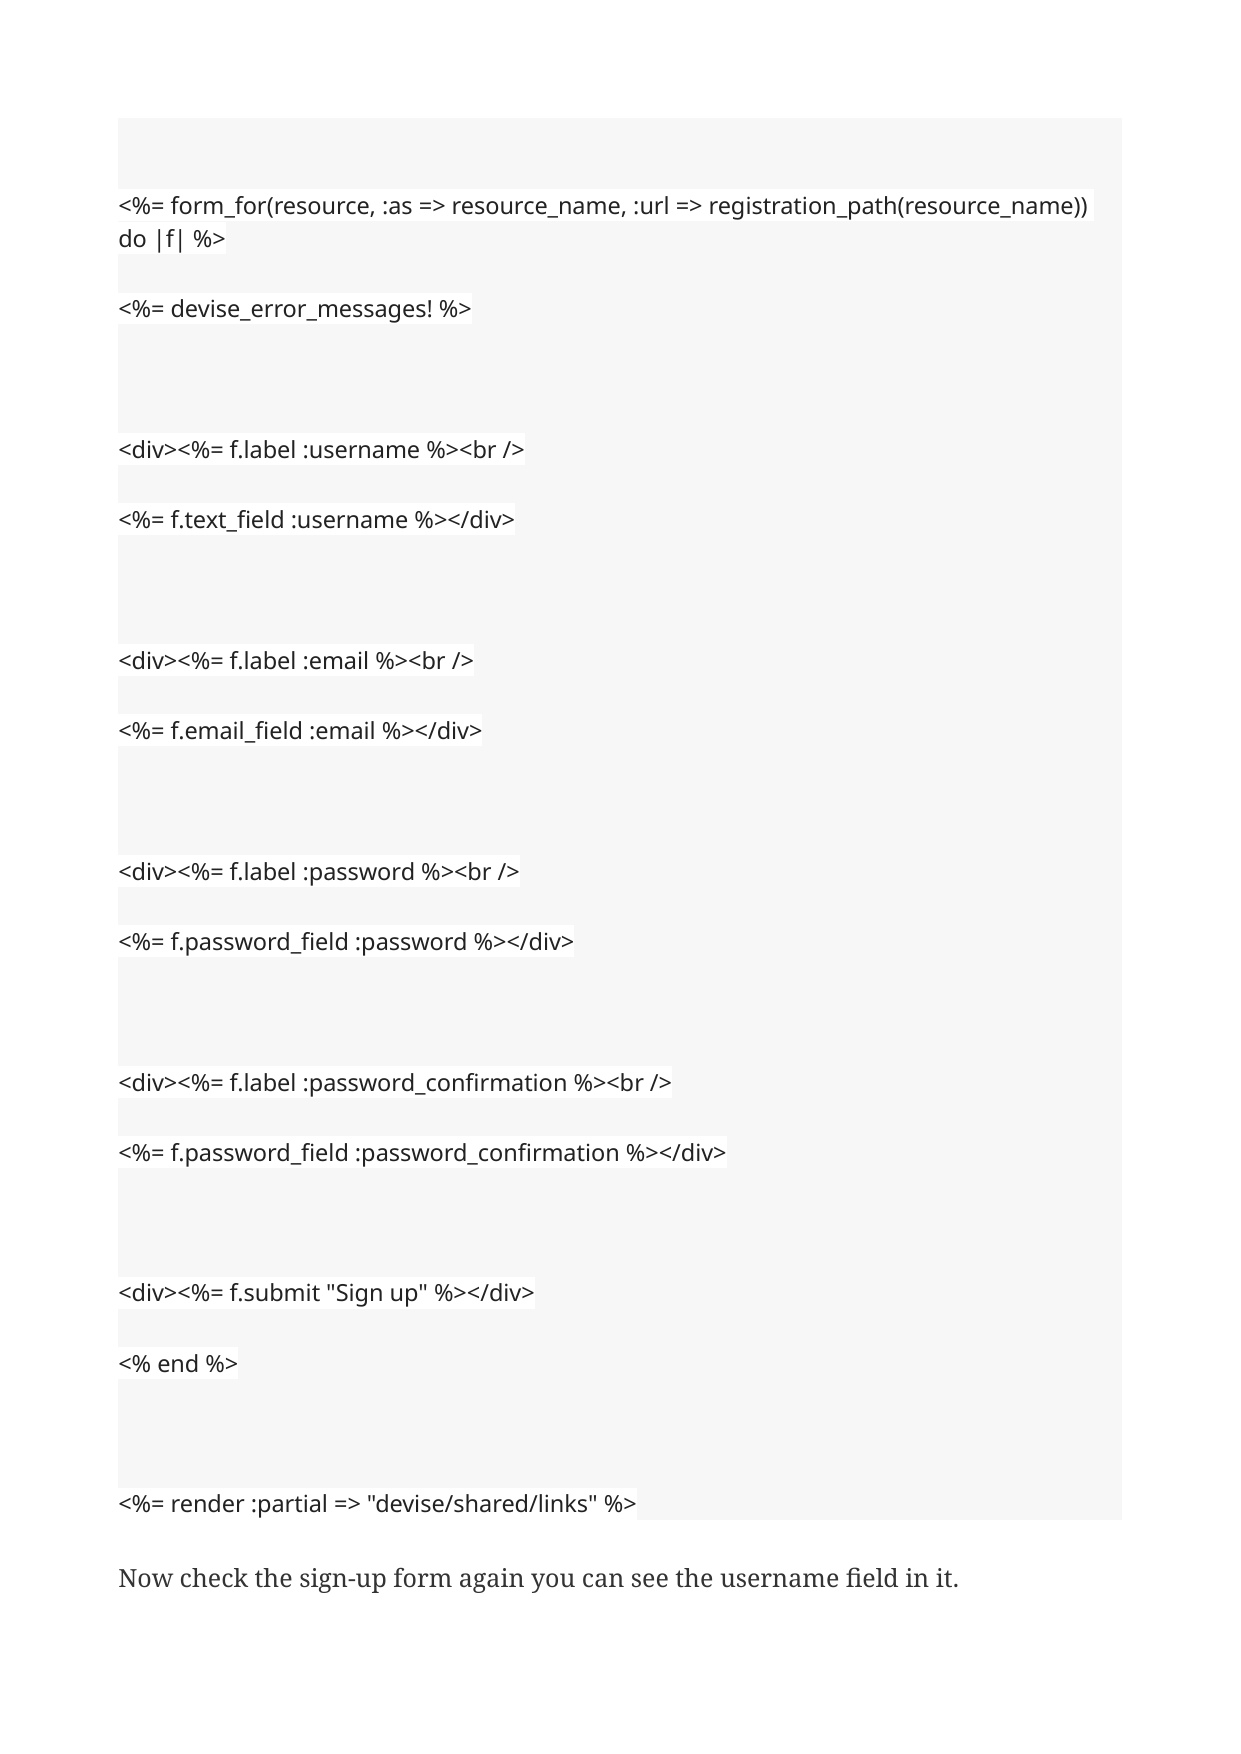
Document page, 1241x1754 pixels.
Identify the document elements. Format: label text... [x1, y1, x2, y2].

text <%= f.password_field :password %></div> [118, 924, 1122, 957]
text <%= f.text_field :username %></div> [118, 502, 1122, 535]
text <div><%= f.label :password %><br /> [118, 854, 1122, 887]
text <%= f.password_field :password_confirmation %></div> [118, 1135, 1122, 1168]
text <%= render :partial => "devise/shared/links" %> [118, 1487, 1122, 1520]
text <%= devise_error_messages! %> [118, 292, 1122, 324]
text <div><%= f.submit "Sign up" %></div> [118, 1276, 1122, 1309]
text <%= f.email_field :email %></div> [118, 713, 1122, 746]
text <div><%= f.label :email %><br /> [118, 643, 1122, 676]
text <% end %> [118, 1346, 1122, 1379]
text <div><%= f.label :username %><br /> [118, 432, 1122, 465]
text Now check the sign-up form again you can see the username field in it. [118, 1557, 1122, 1595]
text <%= form_for(resource, :as => resource_name, :url => registration_path(resource_name)) do |f| %> [118, 188, 1122, 254]
text <div><%= f.label :password_confirmation %><br /> [118, 1065, 1122, 1098]
